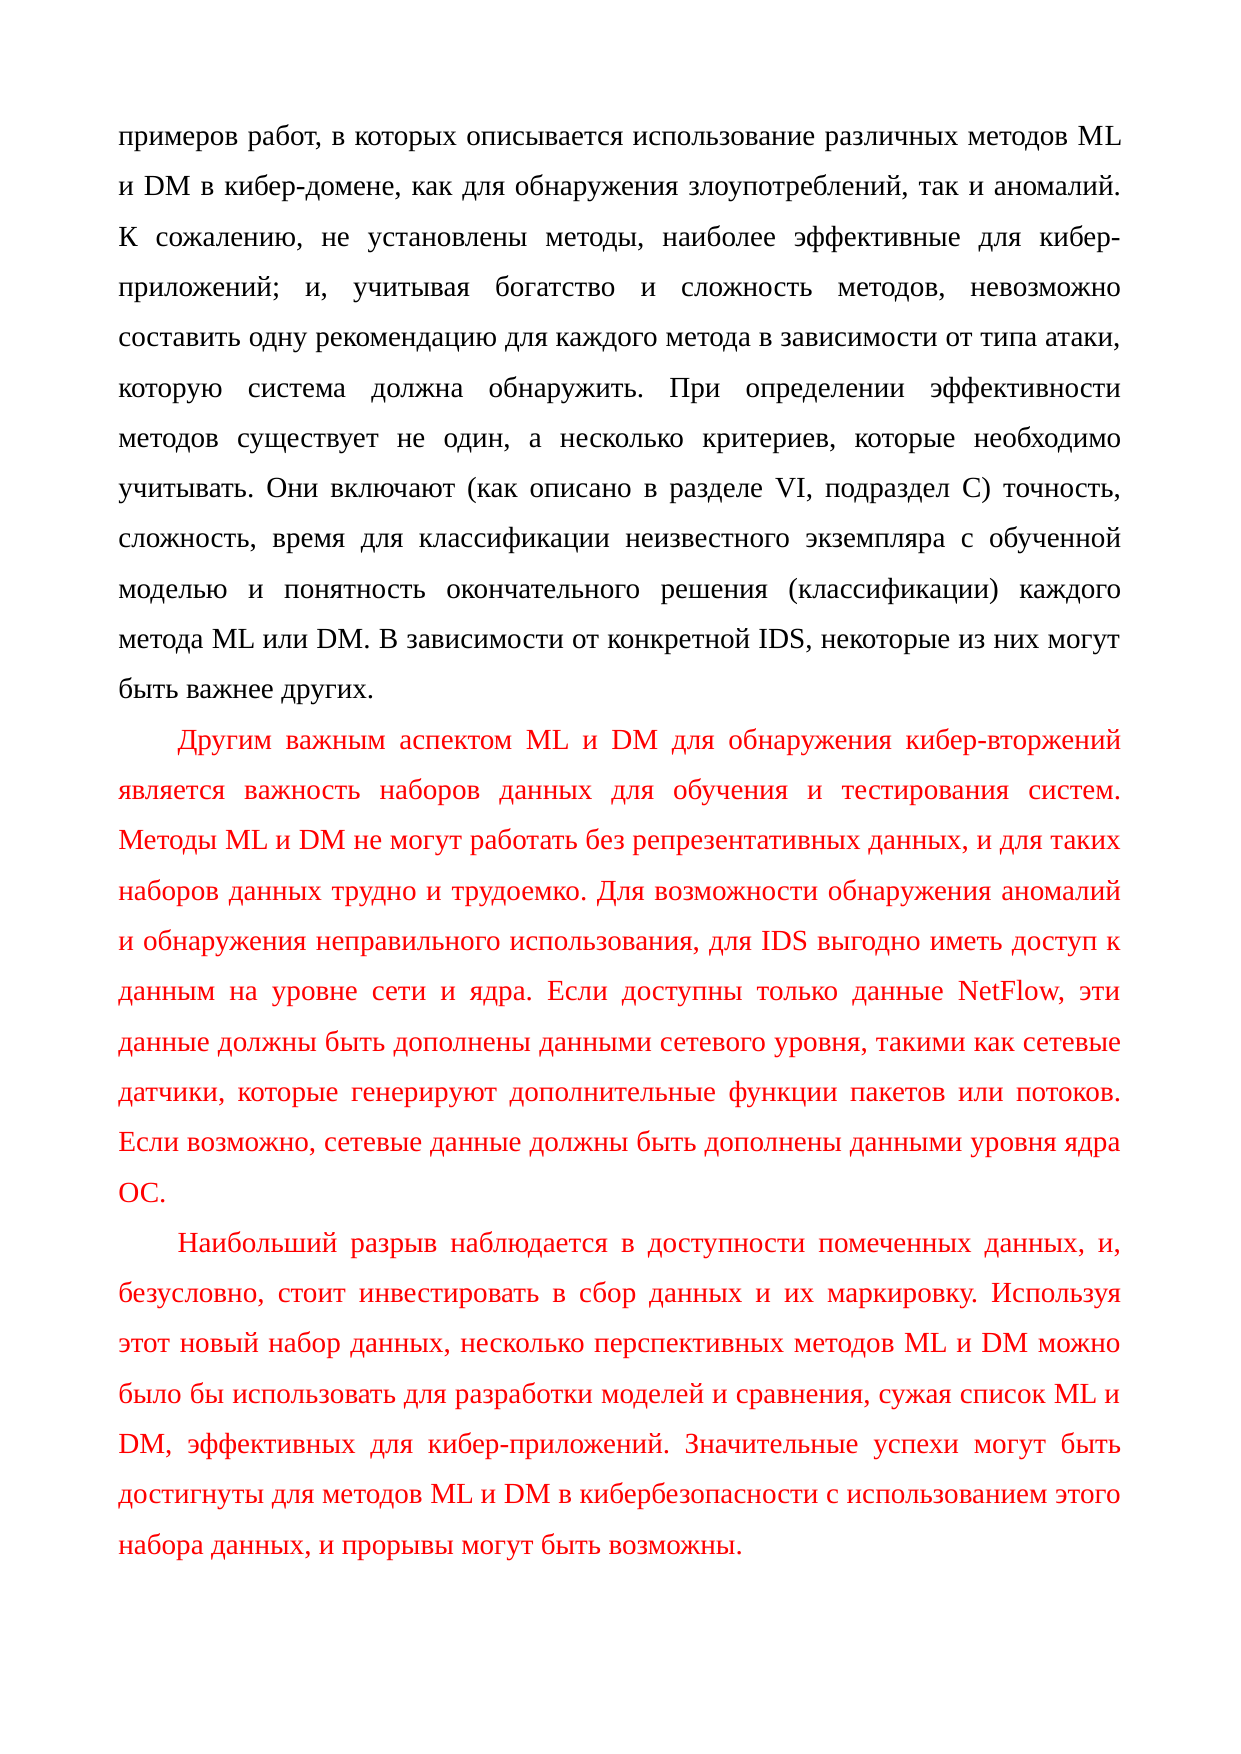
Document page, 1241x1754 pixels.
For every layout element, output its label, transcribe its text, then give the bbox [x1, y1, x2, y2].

text Наибольший разрыв наблюдается в доступности помеченных данных, и, безусловно, стоит инвестировать в сбор данных и их маркировку. Используя этот новый набор данных, несколько перспективных методов ML и DM можно было бы использовать для разработки моделей и сравнения, сужая список ML и DM, эффективных для кибер-приложений. Значительные успехи могут быть достигнуты для методов ML и DM в кибербезопасности с использованием этого набора данных, и прорывы могут быть возможны. [118, 1225, 1122, 1560]
text Другим важным аспектом ML и DM для обнаружения кибер-вторжений является важность наборов данных для обучения и тестирования систем. Методы ML и DM не могут работать без репрезентативных данных, и для таких наборов данных трудно и трудоемко. Для возможности обнаружения аномалий и обнаружения неправильного использования, для IDS выгодно иметь доступ к данным на уровне сети и ядра. Если доступны только данные NetFlow, эти данные должны быть дополнены данными сетевого уровня, такими как сетевые датчики, которые генерируют дополнительные функции пакетов или потоков. Если возможно, сетевые данные должны быть дополнены данными уровня ядра ОС. [118, 722, 1122, 1208]
text примеров работ, в которых описывается использование различных методов ML и DM в кибер-домене, как для обнаружения злоупотреблений, так и аномалий. К сожалению, не установлены методы, наиболее эффективные для кибер-приложений; и, учитывая богатство и сложность методов, невозможно составить одну рекомендацию для каждого метода в зависимости от типа атаки, которую система должна обнаружить. При определении эффективности методов существует не один, а несколько критериев, которые необходимо учитывать. Они включают (как описано в разделе VI, подраздел C) точность, сложность, время для классификации неизвестного экземпляра с обученной моделью и понятность окончательного решения (классификации) каждого метода ML или DM. В зависимости от конкретной IDS, некоторые из них могут быть важнее других. [118, 118, 1122, 705]
